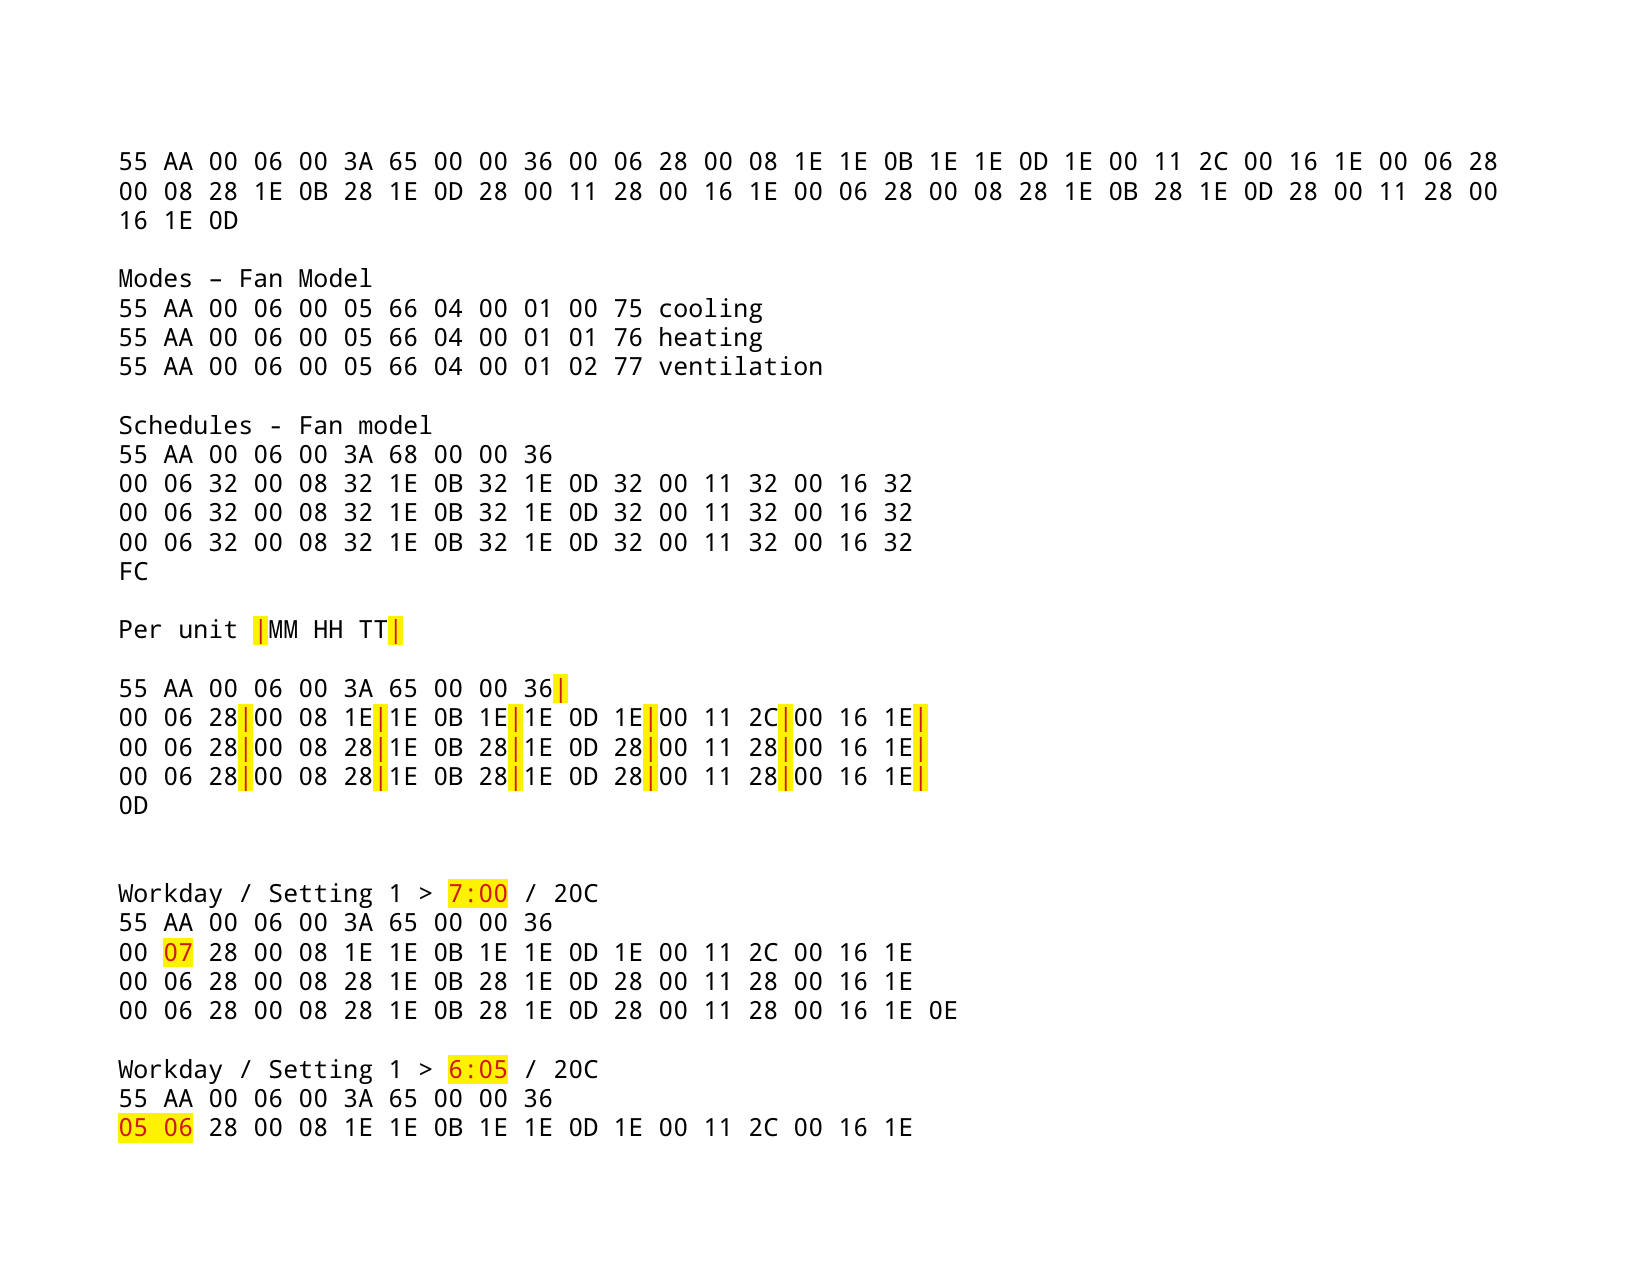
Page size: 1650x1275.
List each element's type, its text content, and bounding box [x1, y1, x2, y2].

text 55 AA 00 06 00 05 66 04 00 01 01 76 heating [118, 323, 1532, 352]
text 55 AA 00 06 00 3A 65 00 00 36| [118, 674, 1532, 703]
text 55 AA 00 06 00 3A 65 00 00 36 00 06 28 00 08 1E 1E 0B 1E 1E 0D 1E 00 11 2C 00 16 1E 00 06 28 00 08 28 1E 0B 28 1E 0D 28 00 11 28 00 16 1E 00 06 28 00 08 28 1E 0B 28 1E 0D 28 00 11 28 00 16 1E 0D [118, 147, 1532, 235]
text Schedules - Fan model [118, 411, 1532, 440]
text 00 06 28|00 08 28|1E 0B 28|1E 0D 28|00 11 28|00 16 1E| [118, 762, 1532, 791]
text Workday / Setting 1 > 6:05 / 20C [118, 1055, 1532, 1084]
text 55 AA 00 06 00 05 66 04 00 01 00 75 cooling [118, 294, 1532, 323]
text Per unit |MM HH TT| [118, 616, 1532, 645]
text 00 06 28|00 08 28|1E 0B 28|1E 0D 28|00 11 28|00 16 1E| [118, 733, 1532, 762]
text 00 06 28 00 08 28 1E 0B 28 1E 0D 28 00 11 28 00 16 1E [118, 967, 1532, 996]
text 00 06 32 00 08 32 1E 0B 32 1E 0D 32 00 11 32 00 16 32 [118, 469, 1532, 499]
text 00 06 28|00 08 1E|1E 0B 1E|1E 0D 1E|00 11 2C|00 16 1E| [118, 703, 1532, 733]
text 00 07 28 00 08 1E 1E 0B 1E 1E 0D 1E 00 11 2C 00 16 1E [118, 938, 1532, 967]
text 00 06 32 00 08 32 1E 0B 32 1E 0D 32 00 11 32 00 16 32 [118, 499, 1532, 528]
text 55 AA 00 06 00 3A 65 00 00 36 [118, 1084, 1532, 1113]
text 55 AA 00 06 00 3A 68 00 00 36 [118, 440, 1532, 469]
text 05 06 28 00 08 1E 1E 0B 1E 1E 0D 1E 00 11 2C 00 16 1E [118, 1113, 1532, 1143]
text Workday / Setting 1 > 7:00 / 20C [118, 879, 1532, 908]
text 55 AA 00 06 00 05 66 04 00 01 02 77 ventilation [118, 352, 1532, 382]
text 55 AA 00 06 00 3A 65 00 00 36 [118, 908, 1532, 938]
text Modes – Fan Model [118, 264, 1532, 294]
text 0D [118, 791, 1532, 821]
text 00 06 28 00 08 28 1E 0B 28 1E 0D 28 00 11 28 00 16 1E 0E [118, 996, 1532, 1026]
text 00 06 32 00 08 32 1E 0B 32 1E 0D 32 00 11 32 00 16 32 [118, 528, 1532, 557]
text FC [118, 557, 1532, 586]
